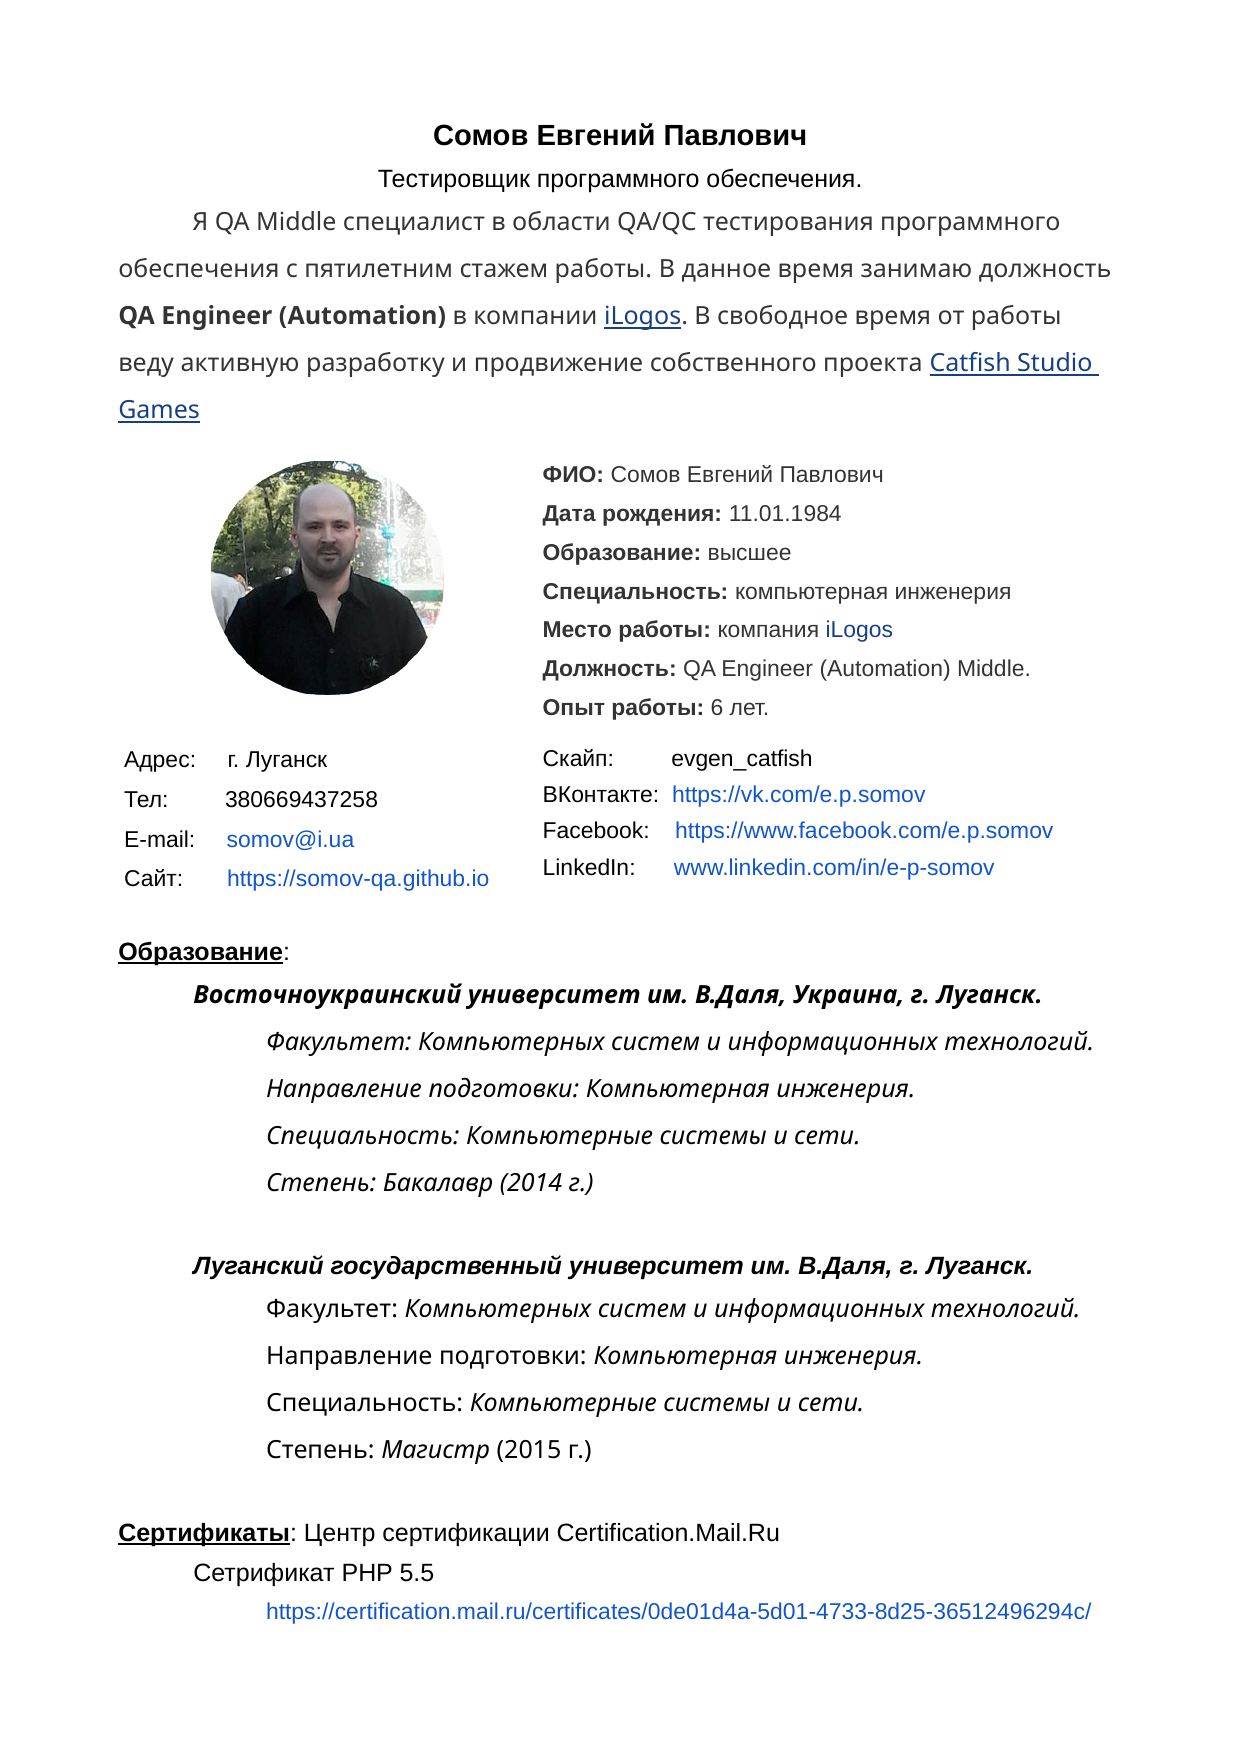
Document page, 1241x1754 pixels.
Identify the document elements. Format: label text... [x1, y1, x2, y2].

table_header ФИО: Сомов Евгений Павлович Дата рождения: 11.01.1984 Образование: высшее Специальность: компьютерная инженерия Место работы: компания iLogos Должность: QA Engineer (Automation) Middle. Опыт работы: 6 лет. [537, 455, 1123, 739]
text Тестировщик программного обеспечения. [118, 164, 1122, 193]
table_header Скайп: evgen_catfish ВКонтакте: https://vk.com/e.p.somov Facebook: https://www.facebook.com/e.p.somov LinkedIn: www.linkedin.com/in/e-p-somov [537, 739, 1123, 898]
text Луганский государственный университет им. В.Даля, г. Луганск. [193, 1251, 1122, 1280]
text Восточноукраинский университет им. В.Даля, Украина, г. Луганск. [193, 977, 1122, 1011]
text Факультет: Компьютерных систем и информационных технологий. Направление подготовки: Компьютерная инженерия. Специальность: Компьютерные системы и сети. Степень: Магистр (2015 г.) [266, 1291, 1122, 1466]
text Сертификаты: Центр сертификации Certification.Mail.Ru [118, 1518, 1122, 1547]
text Сетрификат PHP 5.5 [193, 1558, 1122, 1587]
text Сомов Евгений Павлович [118, 118, 1122, 152]
table_header Адрес: г. Луганск Тел: 380669437258 E-mail: somov@i.ua Сайт: https://somov-qa.github.io [118, 739, 537, 898]
text Образование: [118, 937, 1122, 966]
text https://certification.mail.ru/certificates/0de01d4a-5d01-4733-8d25-36512496294c/ [266, 1598, 1122, 1624]
text Я QA Middle специалист в области QA/QC тестирования программного обеспечения с пятилетним стажем работы. В данное время занимаю должность QA Engineer (Automation) в компании iLogos. В свободное время от работы веду активную разработку и продвижение собственного проекта Catfish Studio Games [118, 204, 1122, 426]
picture [210, 461, 444, 695]
text Факультет: Компьютерных систем и информационных технологий. Направление подготовки: Компьютерная инженерия. Специальность: Компьютерные системы и сети. Степень: Бакалавр (2014 г.) [266, 1024, 1122, 1199]
table_header [118, 455, 537, 739]
